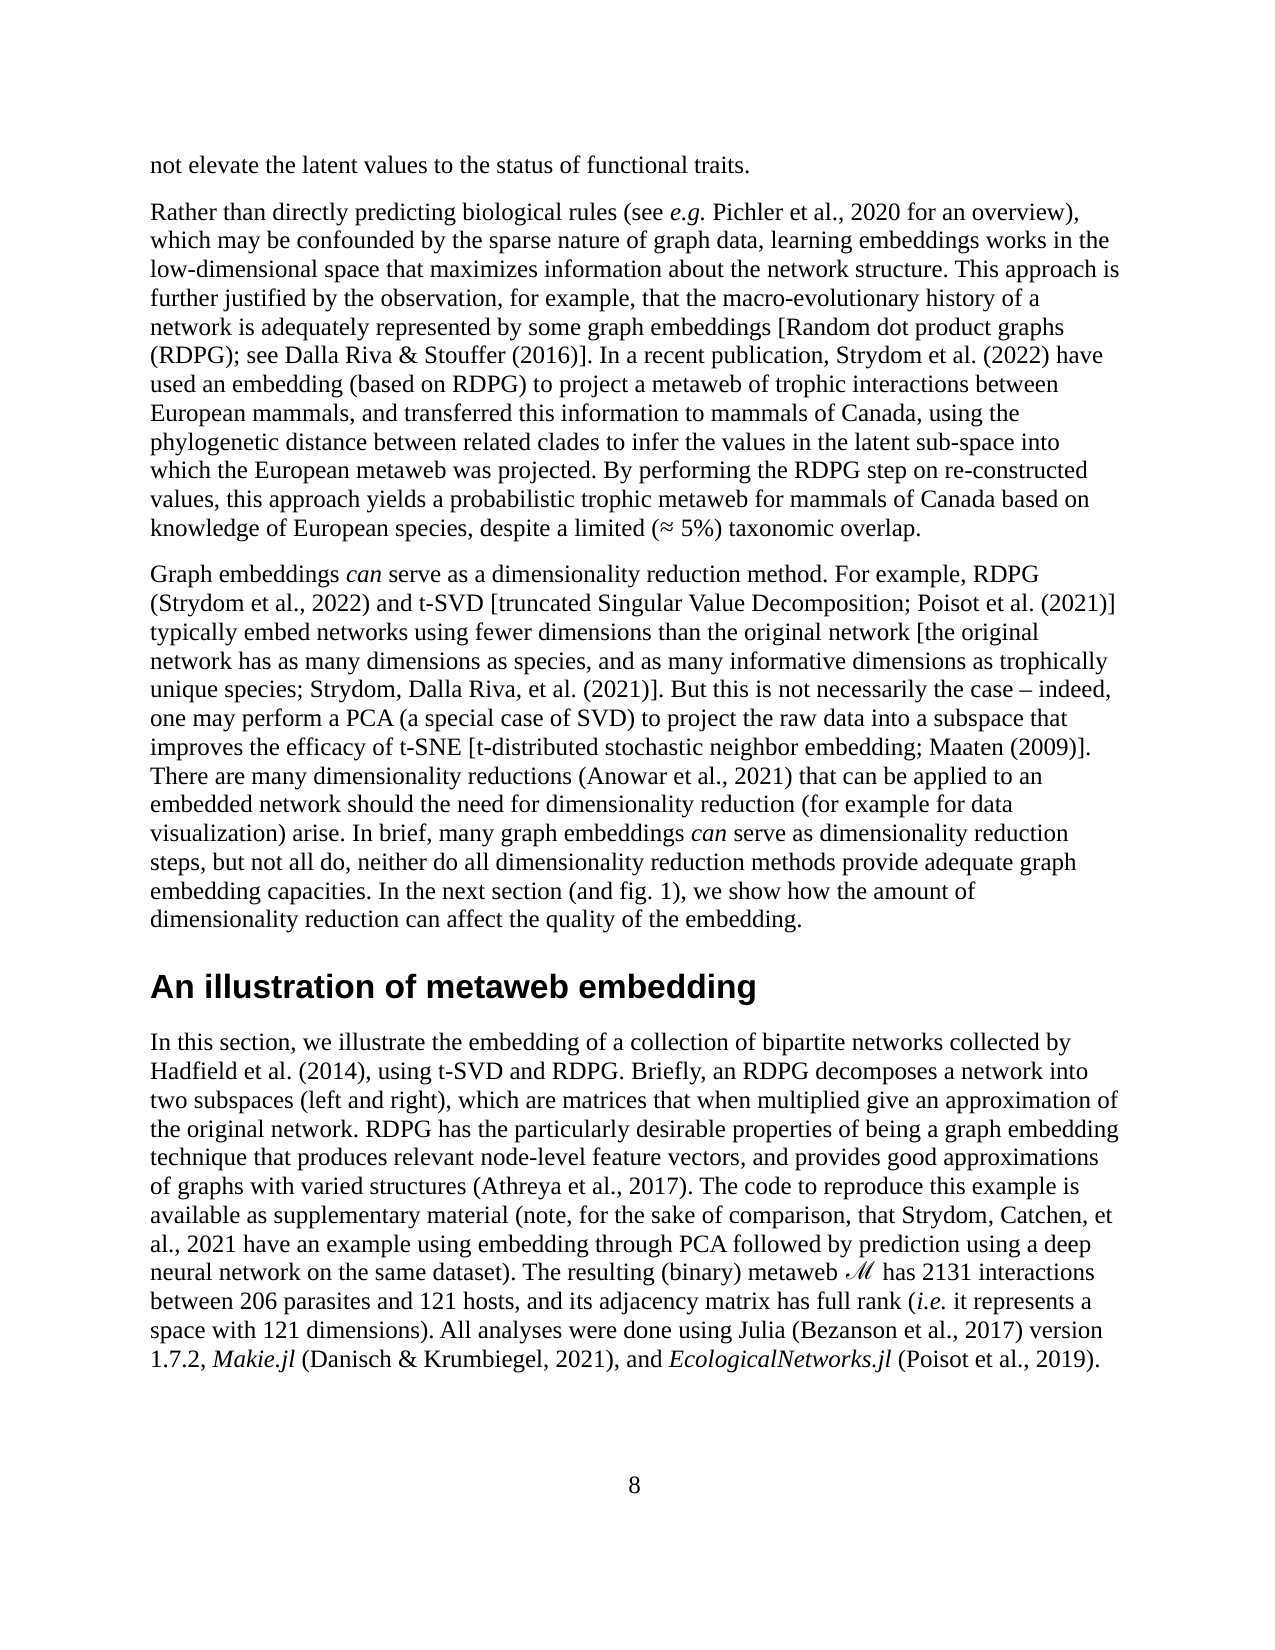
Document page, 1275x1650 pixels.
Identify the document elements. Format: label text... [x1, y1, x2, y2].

subtitle An illustration of metaweb embedding [150, 967, 1125, 1006]
text Graph embeddings can serve as a dimensionality reduction method. For example, RDPG (Strydom et al., 2022) and t-SVD [truncated Singular Value Decomposition; Poisot et al. (2021)] typically embed networks using fewer dimensions than the original network [the original network has as many dimensions as species, and as many informative dimensions as trophically unique species; Strydom, Dalla Riva, et al. (2021)]. But this is not necessarily the case – indeed, one may perform a PCA (a special case of SVD) to project the raw data into a subspace that improves the efficacy of t-SNE [t-distributed stochastic neighbor embedding; Maaten (2009)]. There are many dimensionality reductions (Anowar et al., 2021) that can be applied to an embedded network should the need for dimensionality reduction (for example for data visualization) arise. In brief, many graph embeddings can serve as dimensionality reduction steps, but not all do, neither do all dimensionality reduction methods provide adequate graph embedding capacities. In the next section (and fig. 1), we show how the amount of dimensionality reduction can affect the quality of the embedding. [150, 559, 1125, 933]
text In this section, we illustrate the embedding of a collection of bipartite networks collected by Hadfield et al. (2014), using t-SVD and RDPG. Briefly, an RDPG decomposes a network into two subspaces (left and right), which are matrices that when multiplied give an approximation of the original network. RDPG has the particularly desirable properties of being a graph embedding technique that produces relevant node-level feature vectors, and provides good approximations of graphs with varied structures (Athreya et al., 2017). The code to reproduce this example is available as supplementary material (note, for the sake of comparison, that Strydom, Catchen, et al., 2021 have an example using embedding through PCA followed by prediction using a deep neural network on the same dataset). The resulting (binary) metaweb has 2131 interactions between 206 parasites and 121 hosts, and its adjacency matrix has full rank (i.e. it represents a space with 121 dimensions). All analyses were done using Julia (Bezanson et al., 2017) version 1.7.2, Makie.jl (Danisch & Krumbiegel, 2021), and EcologicalNetworks.jl (Poisot et al., 2019). [150, 1027, 1125, 1372]
text Rather than directly predicting biological rules (see e.g. Pichler et al., 2020 for an overview), which may be confounded by the sparse nature of graph data, learning embeddings works in the low-dimensional space that maximizes information about the network structure. This approach is further justified by the observation, for example, that the macro-evolutionary history of a network is adequately represented by some graph embeddings [Random dot product graphs (RDPG); see Dalla Riva & Stouffer (2016)]. In a recent publication, Strydom et al. (2022) have used an embedding (based on RDPG) to project a metaweb of trophic interactions between European mammals, and transferred this information to mammals of Canada, using the phylogenetic distance between related clades to infer the values in the latent sub-space into which the European metaweb was projected. By performing the RDPG step on re-constructed values, this approach yields a probabilistic trophic metaweb for mammals of Canada based on knowledge of European species, despite a limited ( 5%) taxonomic overlap. [150, 197, 1125, 542]
text not elevate the latent values to the status of functional traits. [150, 150, 1125, 179]
